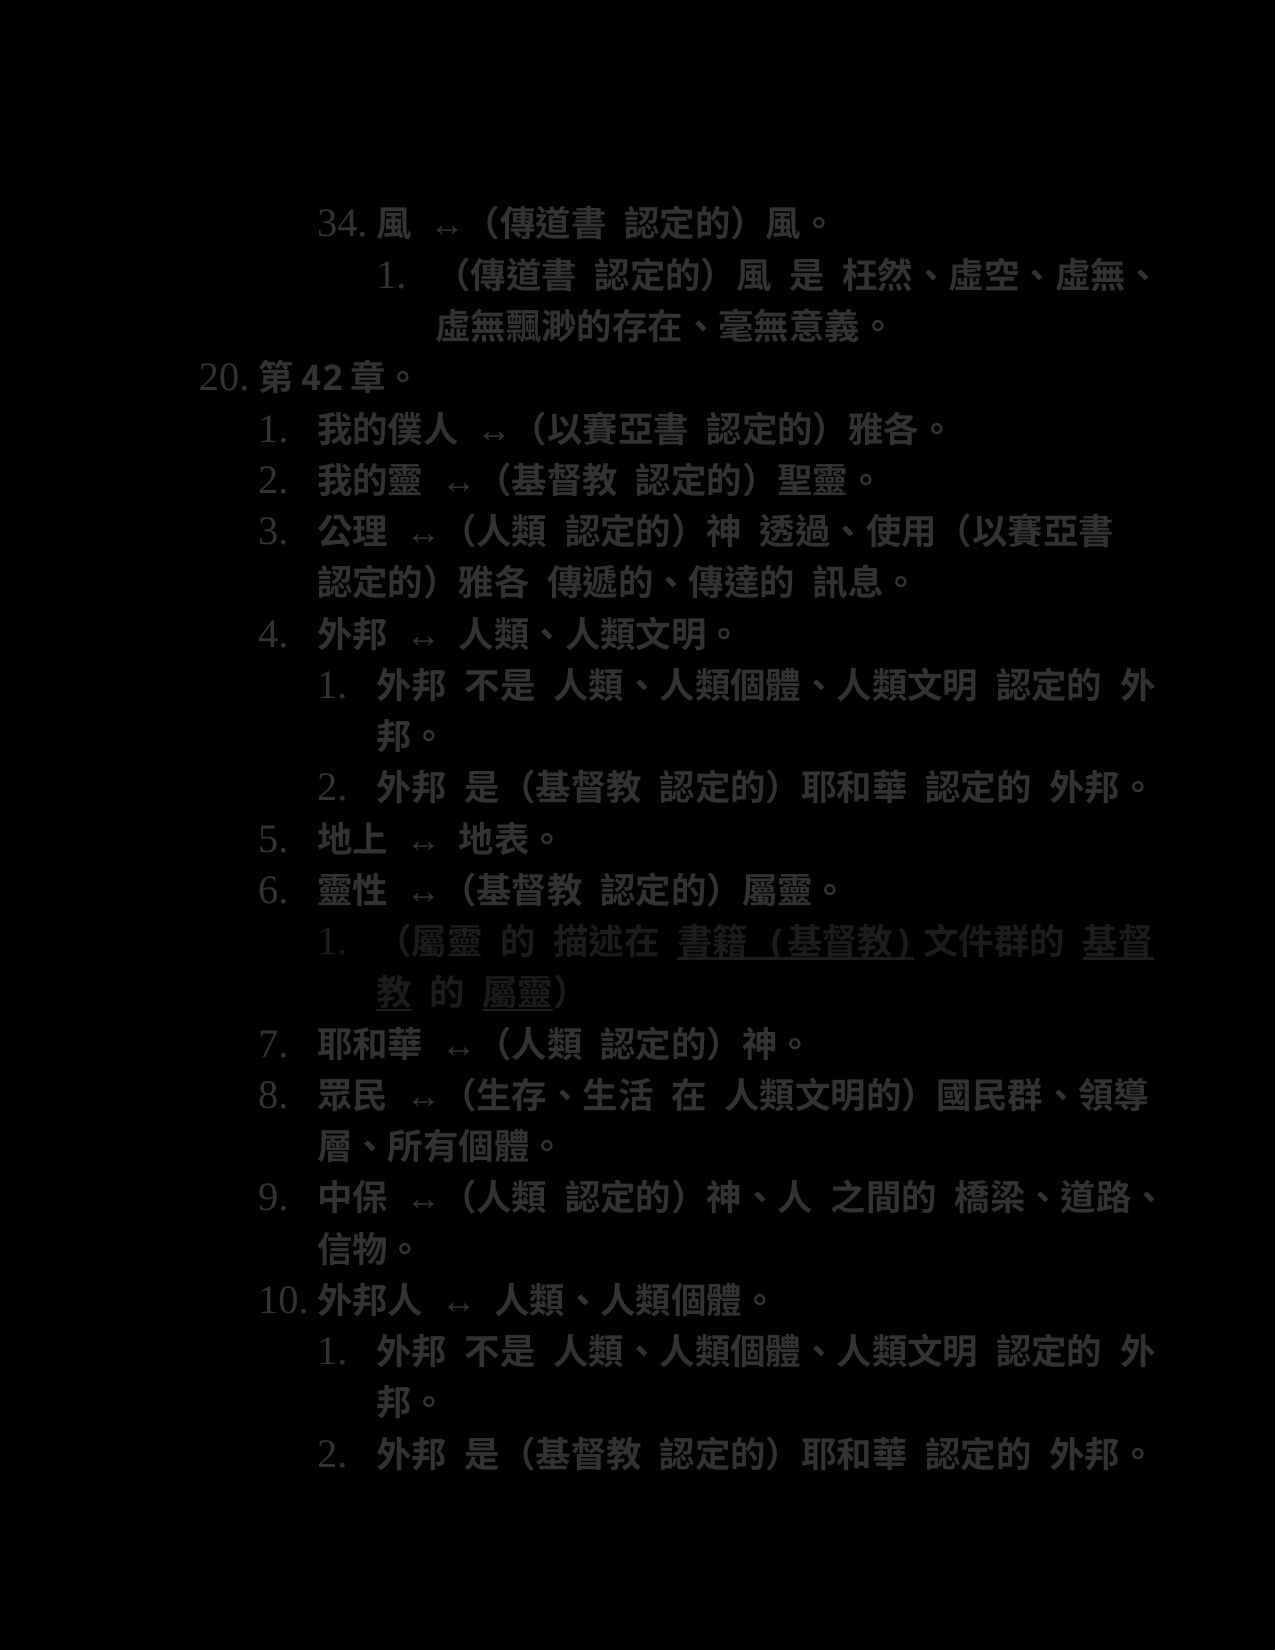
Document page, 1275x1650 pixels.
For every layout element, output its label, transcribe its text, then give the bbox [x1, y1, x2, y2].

list 地上 ↔ 地表。 [258, 811, 1157, 862]
list 第42章。 [199, 349, 1157, 401]
list 眾民 ↔（生存、生活 在 人類文明的）國民群、領導層、所有個體。 [258, 1067, 1157, 1170]
list （傳道書 認定的）風 是 枉然、虛空、虛無、虛無飄渺的存在、毫無意義。 [376, 247, 1157, 349]
list 外邦 是（基督教 認定的）耶和華 認定的 外邦。 [317, 760, 1157, 811]
list 我的僕人 ↔（以賽亞書 認定的）雅各。 [258, 401, 1157, 452]
list 外邦 不是 人類、人類個體、人類文明 認定的 外邦。 [317, 657, 1157, 760]
list 風 ↔（傳道書 認定的）風。 [317, 196, 1157, 247]
list 外邦 不是 人類、人類個體、人類文明 認定的 外邦。 [317, 1323, 1157, 1426]
list 外邦 是（基督教 認定的）耶和華 認定的 外邦。 [317, 1426, 1157, 1477]
list 靈性 ↔（基督教 認定的）屬靈。 [258, 862, 1157, 913]
list 我的靈 ↔（基督教 認定的）聖靈。 [258, 452, 1157, 503]
list 外邦 ↔ 人類、人類文明。 [258, 606, 1157, 657]
list 公理 ↔（人類 認定的）神 透過、使用（以賽亞書 認定的）雅各 傳遞的、傳達的 訊息。 [258, 503, 1157, 606]
list 外邦人 ↔ 人類、人類個體。 [258, 1272, 1157, 1323]
list 中保 ↔（人類 認定的）神、人 之間的 橋梁、道路、信物。 [258, 1170, 1157, 1272]
list （屬靈 的 描述在 書籍 (基督教) 文件群的 基督教 的 屬靈） [317, 913, 1157, 1016]
list 耶和華 ↔（人類 認定的）神。 [258, 1016, 1157, 1067]
